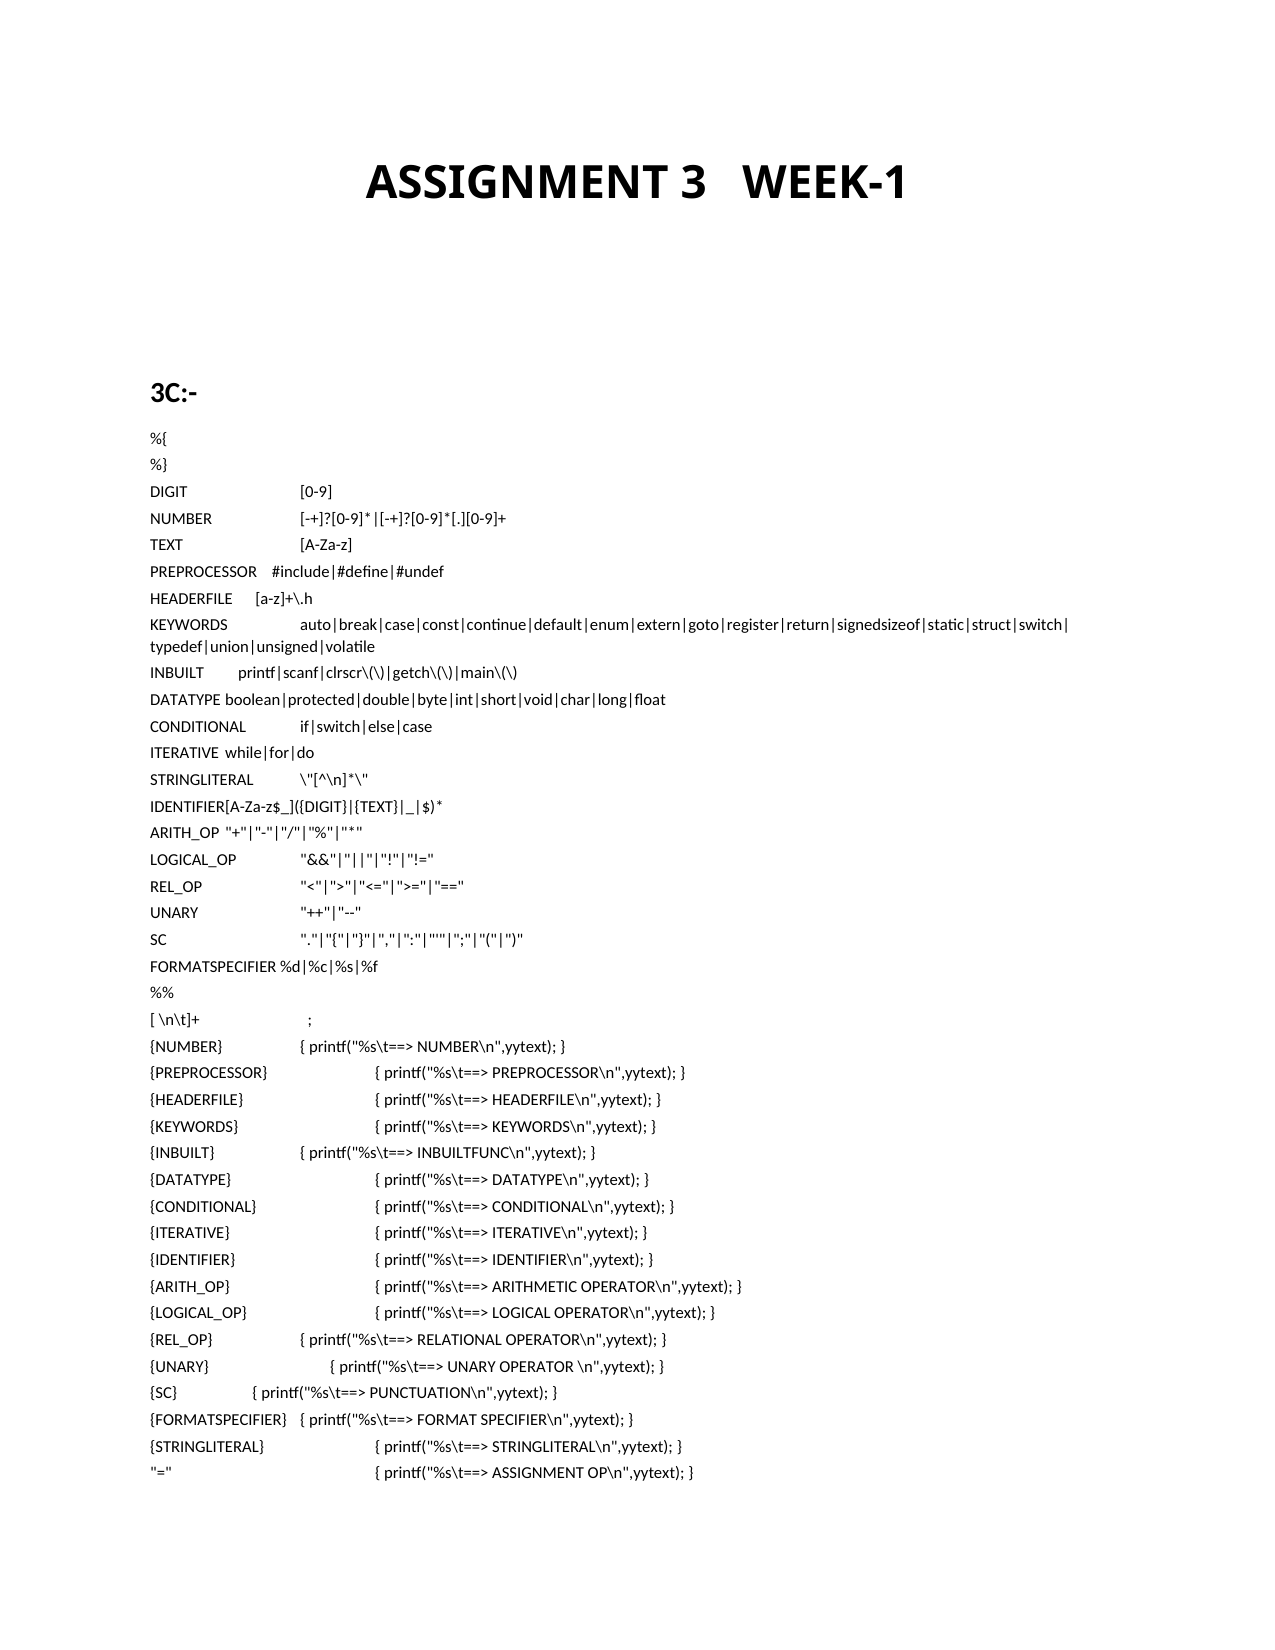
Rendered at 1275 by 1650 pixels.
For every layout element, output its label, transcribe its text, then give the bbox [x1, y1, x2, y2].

text {STRINGLITERAL} { printf("%s\t==> STRINGLITERAL\n",yytext); } [150, 1436, 1125, 1456]
text TEXT [A-Za-z] [150, 534, 1125, 555]
text {DATATYPE} { printf("%s\t==> DATATYPE\n",yytext); } [150, 1169, 1125, 1189]
text {HEADERFILE} { printf("%s\t==> HEADERFILE\n",yytext); } [150, 1089, 1125, 1109]
text UNARY "++"|"--" [150, 902, 1125, 923]
text INBUILT printf|scanf|clrscr\(\)|getch\(\)|main\(\) [150, 662, 1125, 683]
text STRINGLITERAL \"[^\n]*\" [150, 769, 1125, 789]
text {PREPROCESSOR} { printf("%s\t==> PREPROCESSOR\n",yytext); } [150, 1062, 1125, 1083]
text {LOGICAL_OP} { printf("%s\t==> LOGICAL OPERATOR\n",yytext); } [150, 1302, 1125, 1323]
text {NUMBER} { printf("%s\t==> NUMBER\n",yytext); } [150, 1036, 1125, 1056]
text {UNARY} { printf("%s\t==> UNARY OPERATOR \n",yytext); } [150, 1356, 1125, 1376]
text {ARITH_OP} { printf("%s\t==> ARITHMETIC OPERATOR\n",yytext); } [150, 1276, 1125, 1296]
text [ \n\t]+ ; [150, 1009, 1125, 1029]
text %% [150, 982, 1125, 1003]
text LOGICAL_OP "&&"|"||"|"!"|"!=" [150, 849, 1125, 869]
text "=" { printf("%s\t==> ASSIGNMENT OP\n",yytext); } [150, 1462, 1125, 1483]
text %} [150, 454, 1125, 475]
text CONDITIONAL if|switch|else|case [150, 716, 1125, 736]
text {ITERATIVE} { printf("%s\t==> ITERATIVE\n",yytext); } [150, 1222, 1125, 1243]
text REL_OP "<"|">"|"<="|">="|"==" [150, 876, 1125, 896]
text SC "."|"{"|"}"|","|":"|"'"|";"|"("|")" [150, 929, 1125, 949]
text {KEYWORDS} { printf("%s\t==> KEYWORDS\n",yytext); } [150, 1116, 1125, 1136]
text {IDENTIFIER} { printf("%s\t==> IDENTIFIER\n",yytext); } [150, 1249, 1125, 1269]
text {INBUILT} { printf("%s\t==> INBUILTFUNC\n",yytext); } [150, 1142, 1125, 1163]
text DATATYPE boolean|protected|double|byte|int|short|void|char|long|float [150, 689, 1125, 709]
text PREPROCESSOR #include|#define|#undef [150, 561, 1125, 582]
text FORMATSPECIFIER %d|%c|%s|%f [150, 956, 1125, 976]
text KEYWORDS auto|break|case|const|continue|default|enum|extern|goto|register|return|signedsizeof|static|struct|switch|typedef|union|unsigned|volatile [150, 614, 1125, 656]
text IDENTIFIER [A-Za-z$_]({DIGIT}|{TEXT}|_|$)* [150, 796, 1125, 816]
text {FORMATSPECIFIER} { printf("%s\t==> FORMAT SPECIFIER\n",yytext); } [150, 1409, 1125, 1429]
text {SC} { printf("%s\t==> PUNCTUATION\n",yytext); } [150, 1382, 1125, 1403]
text HEADERFILE [a-z]+\.h [150, 588, 1125, 608]
text DIGIT [0-9] [150, 481, 1125, 502]
text {CONDITIONAL} { printf("%s\t==> CONDITIONAL\n",yytext); } [150, 1196, 1125, 1216]
text %{ [150, 428, 1125, 448]
text 3C:- [150, 374, 1125, 409]
text ITERATIVE while|for|do [150, 742, 1125, 763]
text ARITH_OP "+"|"-"|"/"|"%"|"*" [150, 822, 1125, 843]
text {REL_OP} { printf("%s\t==> RELATIONAL OPERATOR\n",yytext); } [150, 1329, 1125, 1349]
text NUMBER [-+]?[0-9]*|[-+]?[0-9]*[.][0-9]+ [150, 508, 1125, 528]
